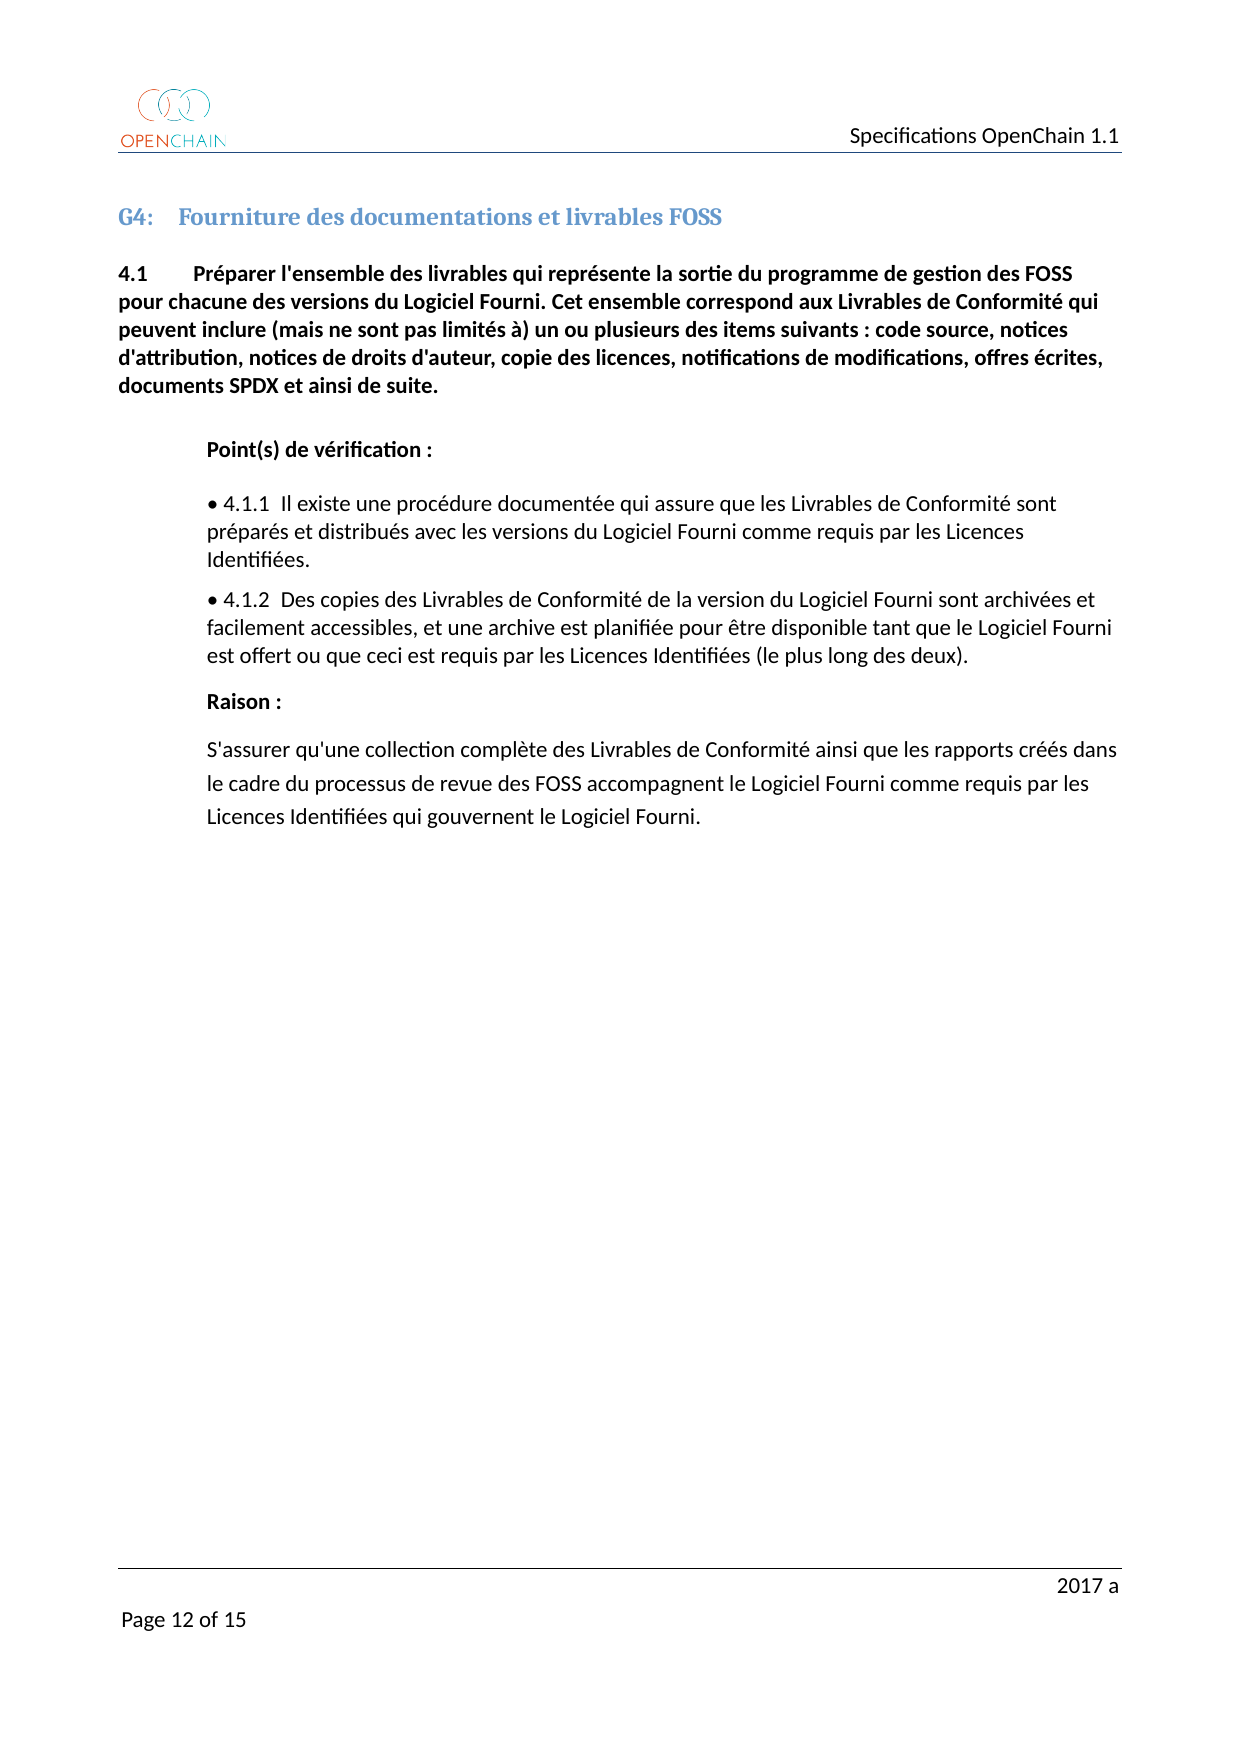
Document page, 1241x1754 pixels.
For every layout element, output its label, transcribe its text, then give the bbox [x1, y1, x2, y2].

subtitle Préparer l'ensemble des livrables qui représente la sortie du programme de gestion des FOSS pour chacune des versions du Logiciel Fourni. Cet ensemble correspond aux Livrables de Conformité qui peuvent inclure (mais ne sont pas limités à) un ou plusieurs des items suivants : code source, notices d'attribution, notices de droits d'auteur, copie des licences, notifications de modifications, offres écrites, documents SPDX et ainsi de suite. [118, 259, 1122, 399]
title Raison : [207, 687, 1122, 715]
title Point(s) de vérification : [207, 435, 1122, 463]
subtitle Il existe une procédure documentée qui assure que les Livrables de Conformité sont préparés et distribués avec les versions du Logiciel Fourni comme requis par les Licences Identifiées. [207, 489, 1122, 573]
picture [121, 89, 226, 148]
subtitle Des copies des Livrables de Conformité de la version du Logiciel Fourni sont archivées et facilement accessibles, et une archive est planifiée pour être disponible tant que le Logiciel Fourni est offert ou que ceci est requis par les Licences Identifiées (le plus long des deux). [207, 585, 1122, 669]
subtitle Fourniture des documentations et livrables FOSS [118, 203, 1122, 232]
text S'assurer qu'une collection complète des Livrables de Conformité ainsi que les rapports créés dans le cadre du processus de revue des FOSS accompagnent le Logiciel Fourni comme requis par les Licences Identifiées qui gouvernent le Logiciel Fourni. [207, 735, 1122, 830]
